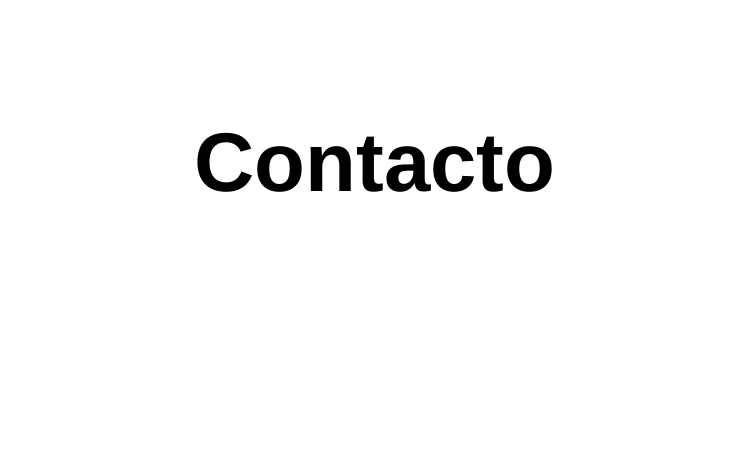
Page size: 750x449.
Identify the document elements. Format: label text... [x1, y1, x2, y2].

title Contacto [29, 113, 721, 209]
